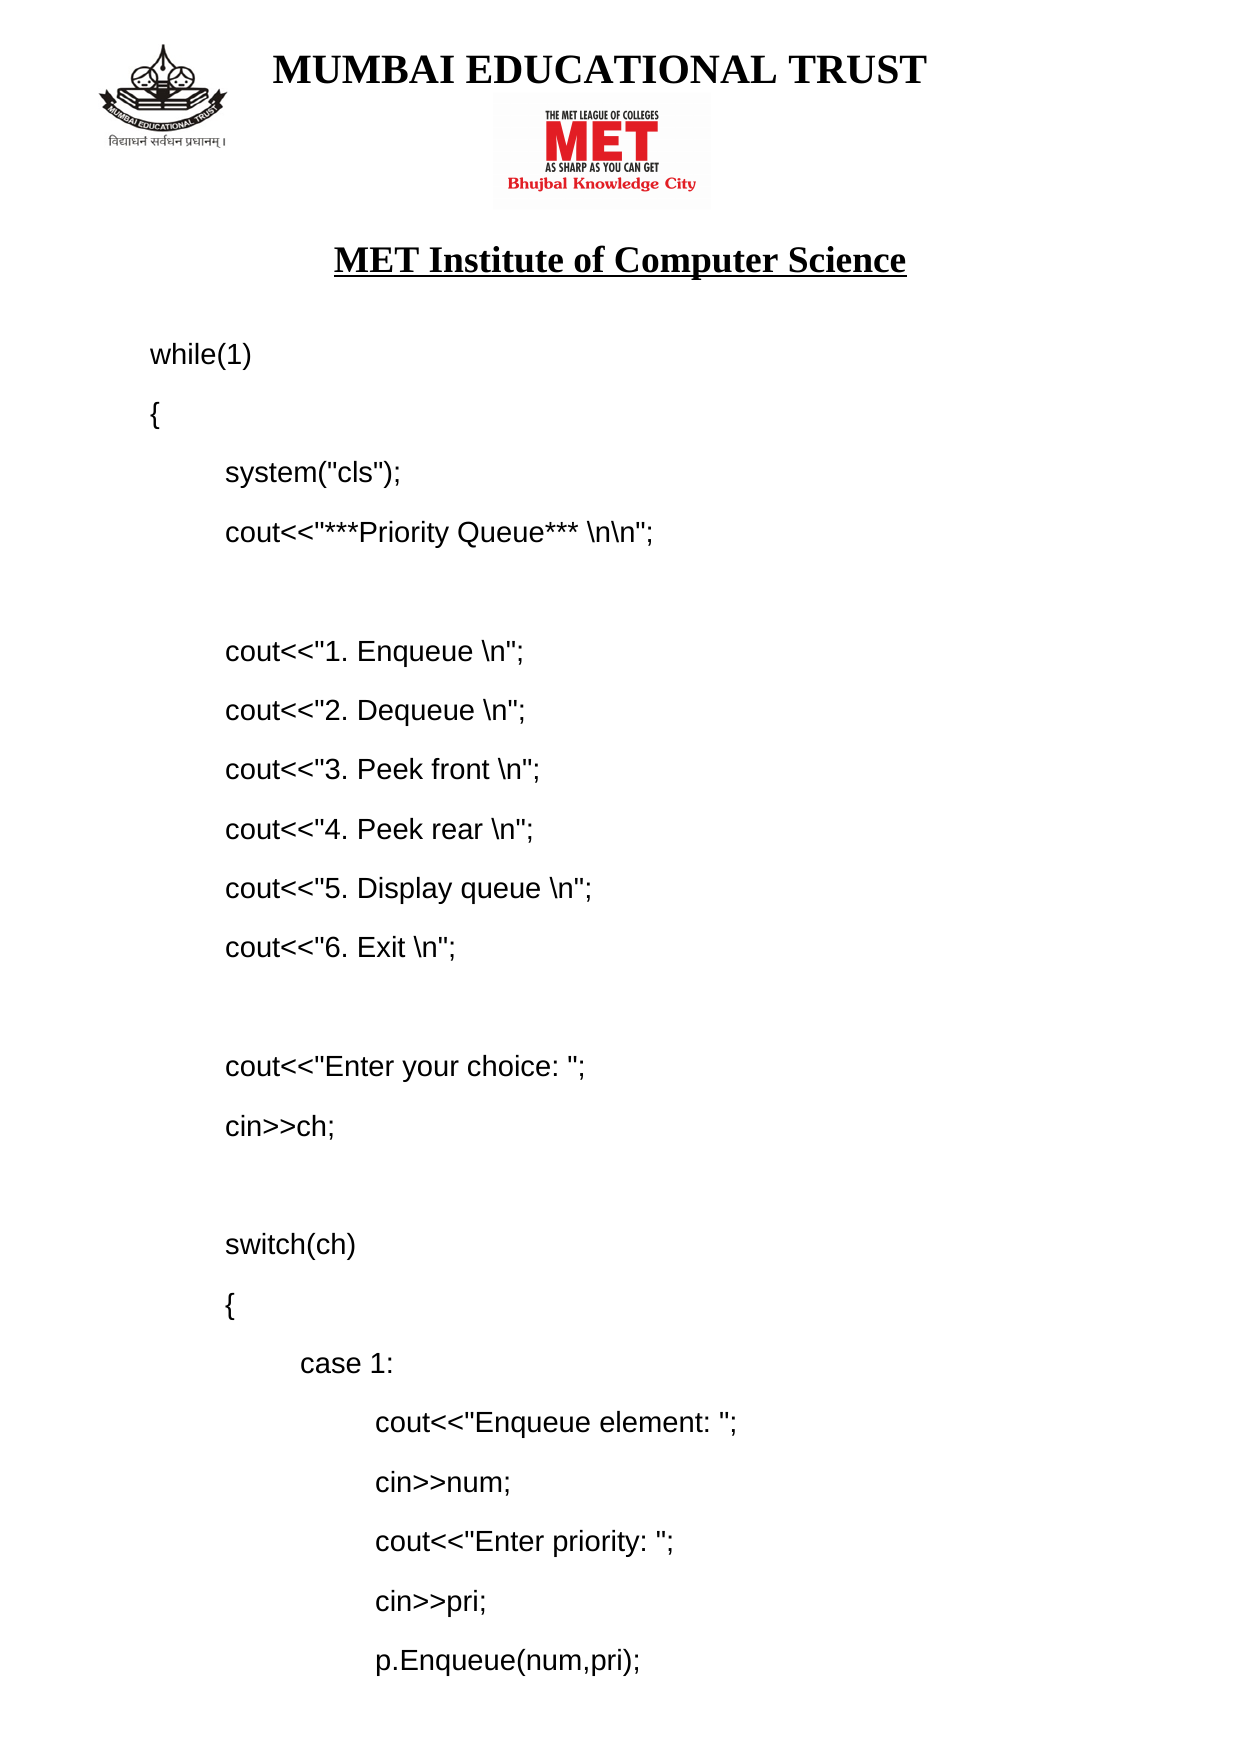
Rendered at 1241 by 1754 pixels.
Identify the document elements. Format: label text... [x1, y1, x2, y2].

text cout<<"6. Exit \n"; [75, 930, 1165, 964]
text cin>>ch; [75, 1108, 1165, 1142]
text { [75, 1287, 1165, 1320]
text cout<<"Enter priority: "; [75, 1524, 1165, 1558]
text cout<<"Enqueue element: "; [75, 1405, 1165, 1439]
text system("cls"); [75, 455, 1165, 489]
text case 1: [75, 1346, 1165, 1379]
text cout<<"4. Peek rear \n"; [75, 812, 1165, 845]
text cout<<"***Priority Queue*** \n\n"; [75, 515, 1165, 548]
picture [492, 92, 712, 210]
text cout<<"Enter your choice: "; [75, 1049, 1165, 1083]
text cout<<"5. Display queue \n"; [75, 871, 1165, 904]
text cout<<"1. Enqueue \n"; [75, 633, 1165, 667]
text { [75, 396, 1165, 429]
text p.Enqueue(num,pri); [75, 1643, 1165, 1676]
text cout<<"2. Dequeue \n"; [75, 693, 1165, 726]
text cout<<"3. Peek front \n"; [75, 752, 1165, 786]
picture [98, 44, 228, 148]
text switch(ch) [75, 1227, 1165, 1261]
text while(1) [75, 337, 1165, 370]
text cin>>num; [75, 1465, 1165, 1498]
text cin>>pri; [75, 1583, 1165, 1617]
